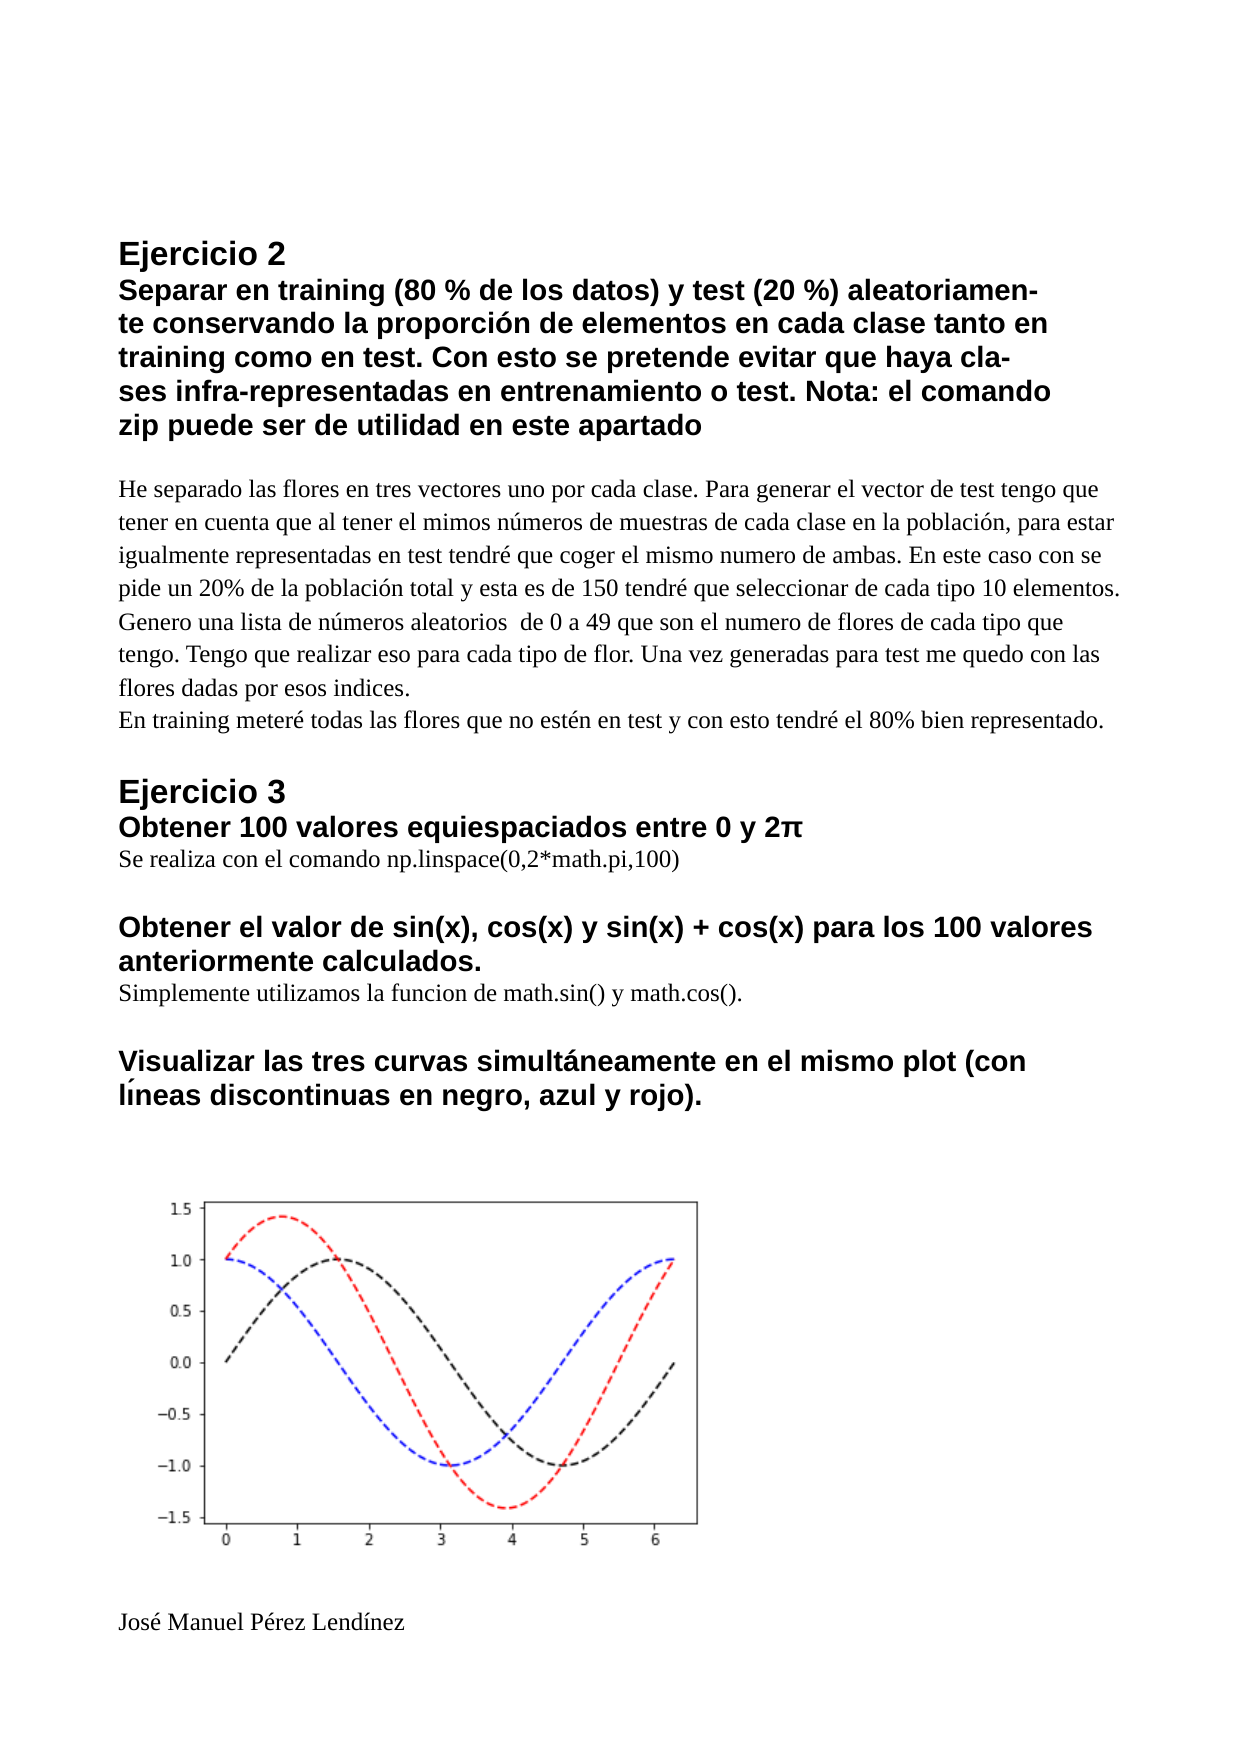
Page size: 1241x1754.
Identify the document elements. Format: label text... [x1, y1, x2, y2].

subtitle te conservando la proporción de elementos en cada clase tanto en [118, 306, 1122, 340]
subtitle zip puede ser de utilidad en este apartado [118, 408, 1122, 441]
subtitle training como en test. Con esto se pretende evitar que haya cla- [118, 340, 1122, 374]
subtitle ses infra-representadas en entrenamiento o test. Nota: el comando [118, 374, 1122, 408]
text Se realiza con el comando np.linspace(0,2*math.pi,100) [118, 844, 1122, 873]
subtitle Separar en training (80 % de los datos) y test (20 %) aleatoriamen- [118, 273, 1122, 306]
picture [148, 1153, 1027, 1569]
text En training meteré todas las flores que no estén en test y con esto tendré el 80% bien representado. [118, 706, 1122, 734]
subtitle Obtener 100 valores equiespaciados entre 0 y 2π [118, 810, 1122, 844]
text He separado las flores en tres vectores uno por cada clase. Para generar el vector de test tengo que tener en cuenta que al tener el mimos números de muestras de cada clase en la población, para estar igualmente representadas en test tendré que coger el mismo numero de ambas. En este caso con se pide un 20% de la población total y esta es de 150 tendré que seleccionar de cada tipo 10 elementos. [118, 474, 1122, 602]
text Simplemente utilizamos la funcion de math.sin() y math.cos(). [118, 978, 1122, 1006]
subtitle Visualizar las tres curvas simultáneamente en el mismo plot (con [118, 1044, 1122, 1077]
text Genero una lista de números aleatorios de 0 a 49 que son el numero de flores de cada tipo que tengo. Tengo que realizar eso para cada tipo de flor. Una vez generadas para test me quedo con las flores dadas por esos indices. [118, 607, 1122, 701]
subtitle Obtener el valor de sin(x), cos(x) y sin(x) + cos(x) para los 100 valores anteriormente calculados. [118, 910, 1122, 978]
subtitle Ejercicio 3 [118, 772, 1122, 810]
subtitle lı́neas discontinuas en negro, azul y rojo). [118, 1077, 1122, 1111]
subtitle Ejercicio 2 [118, 234, 1122, 273]
